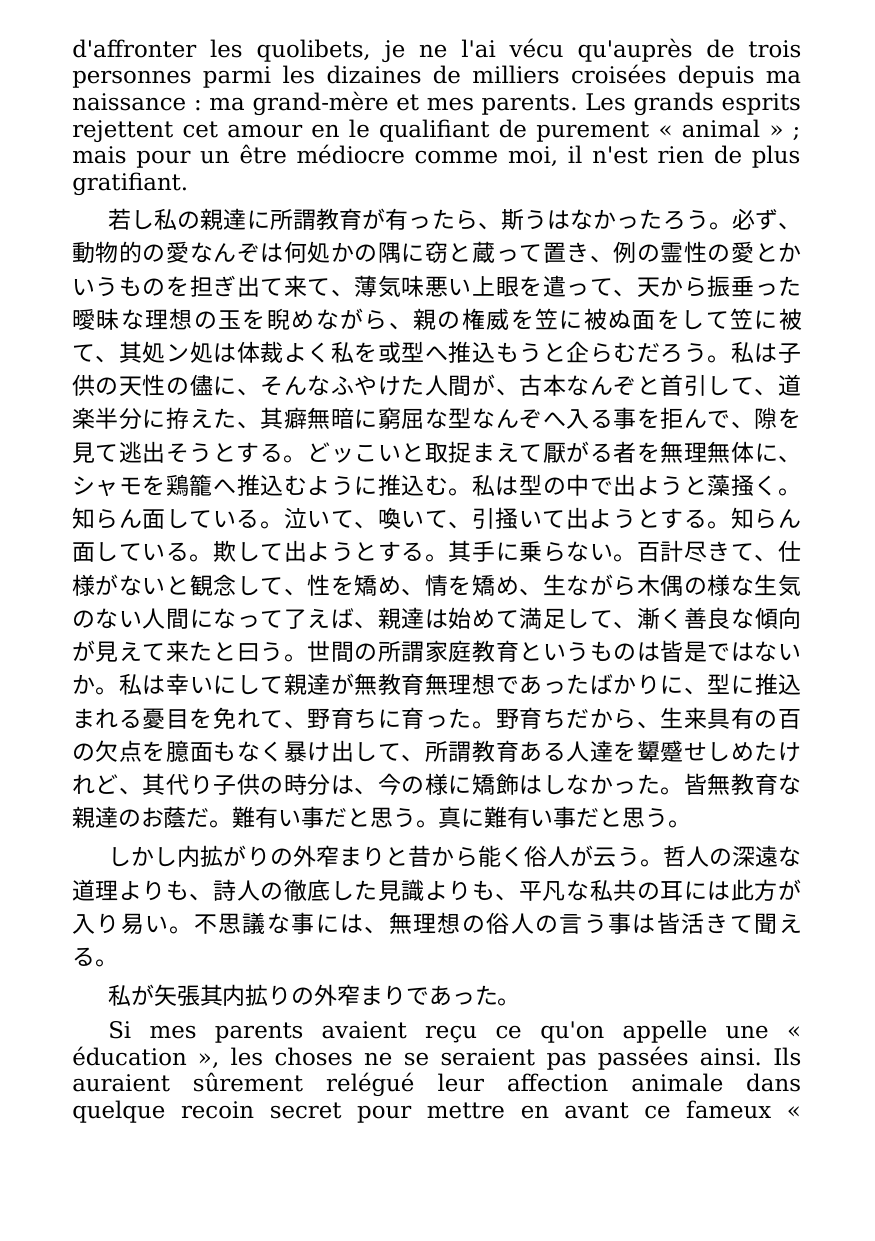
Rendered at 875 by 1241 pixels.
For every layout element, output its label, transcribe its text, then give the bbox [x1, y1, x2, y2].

text しかし内拡がりの外窄まりと昔から能く俗人が云う。哲人の深遠な道理よりも、詩人の徹底した見識よりも、平凡な私共の耳には此方が入り易い。不思議な事には、無理想の俗人の言う事は皆活きて聞える。 [72, 839, 802, 972]
text Si mes parents avaient reçu ce qu'on appelle une « éducation », les choses ne se seraient pas passées ainsi. Ils auraient sûrement relégué leur affection animale dans quelque recoin secret pour mettre en avant ce fameux « [72, 1017, 802, 1124]
text d'affronter les quolibets, je ne l'ai vécu qu'auprès de trois personnes parmi les dizaines de milliers croisées depuis ma naissance : ma grand-mère et mes parents. Les grands esprits rejettent cet amour en le qualifiant de purement « animal » ; mais pour un être médiocre comme moi, il n'est rien de plus gratifiant. [72, 36, 802, 196]
text 若し私の親達に所謂教育が有ったら、斯うはなかったろう。必ず、動物的の愛なんぞは何処かの隅に窃と蔵って置き、例の霊性の愛とかいうものを担ぎ出て来て、薄気味悪い上眼を遣って、天から振垂った曖昧な理想の玉を睨めながら、親の権威を笠に被ぬ面をして笠に被て、其処ン処は体裁よく私を或型へ推込もうと企らむだろう。私は子供の天性の儘に、そんなふやけた人間が、古本なんぞと首引して、道楽半分に拵えた、其癖無暗に窮屈な型なんぞへ入る事を拒んで、隙を見て逃出そうとする。どッこいと取捉まえて厭がる者を無理無体に、シャモを鶏籠へ推込むように推込む。私は型の中で出ようと藻掻く。知らん面している。泣いて、喚いて、引掻いて出ようとする。知らん面している。欺して出ようとする。其手に乗らない。百計尽きて、仕様がないと観念して、性を矯め、情を矯め、生ながら木偶の様な生気のない人間になって了えば、親達は始めて満足して、漸く善良な傾向が見えて来たと曰う。世間の所謂家庭教育というものは皆是ではないか。私は幸いにして親達が無教育無理想であったばかりに、型に推込まれる憂目を免れて、野育ちに育った。野育ちだから、生来具有の百の欠点を臆面もなく暴け出して、所謂教育ある人達を顰蹙せしめたけれど、其代り子供の時分は、今の様に矯飾はしなかった。皆無教育な親達のお蔭だ。難有い事だと思う。真に難有い事だと思う。 [72, 202, 802, 833]
text 私が矢張其内拡りの外窄まりであった。 [72, 978, 802, 1011]
